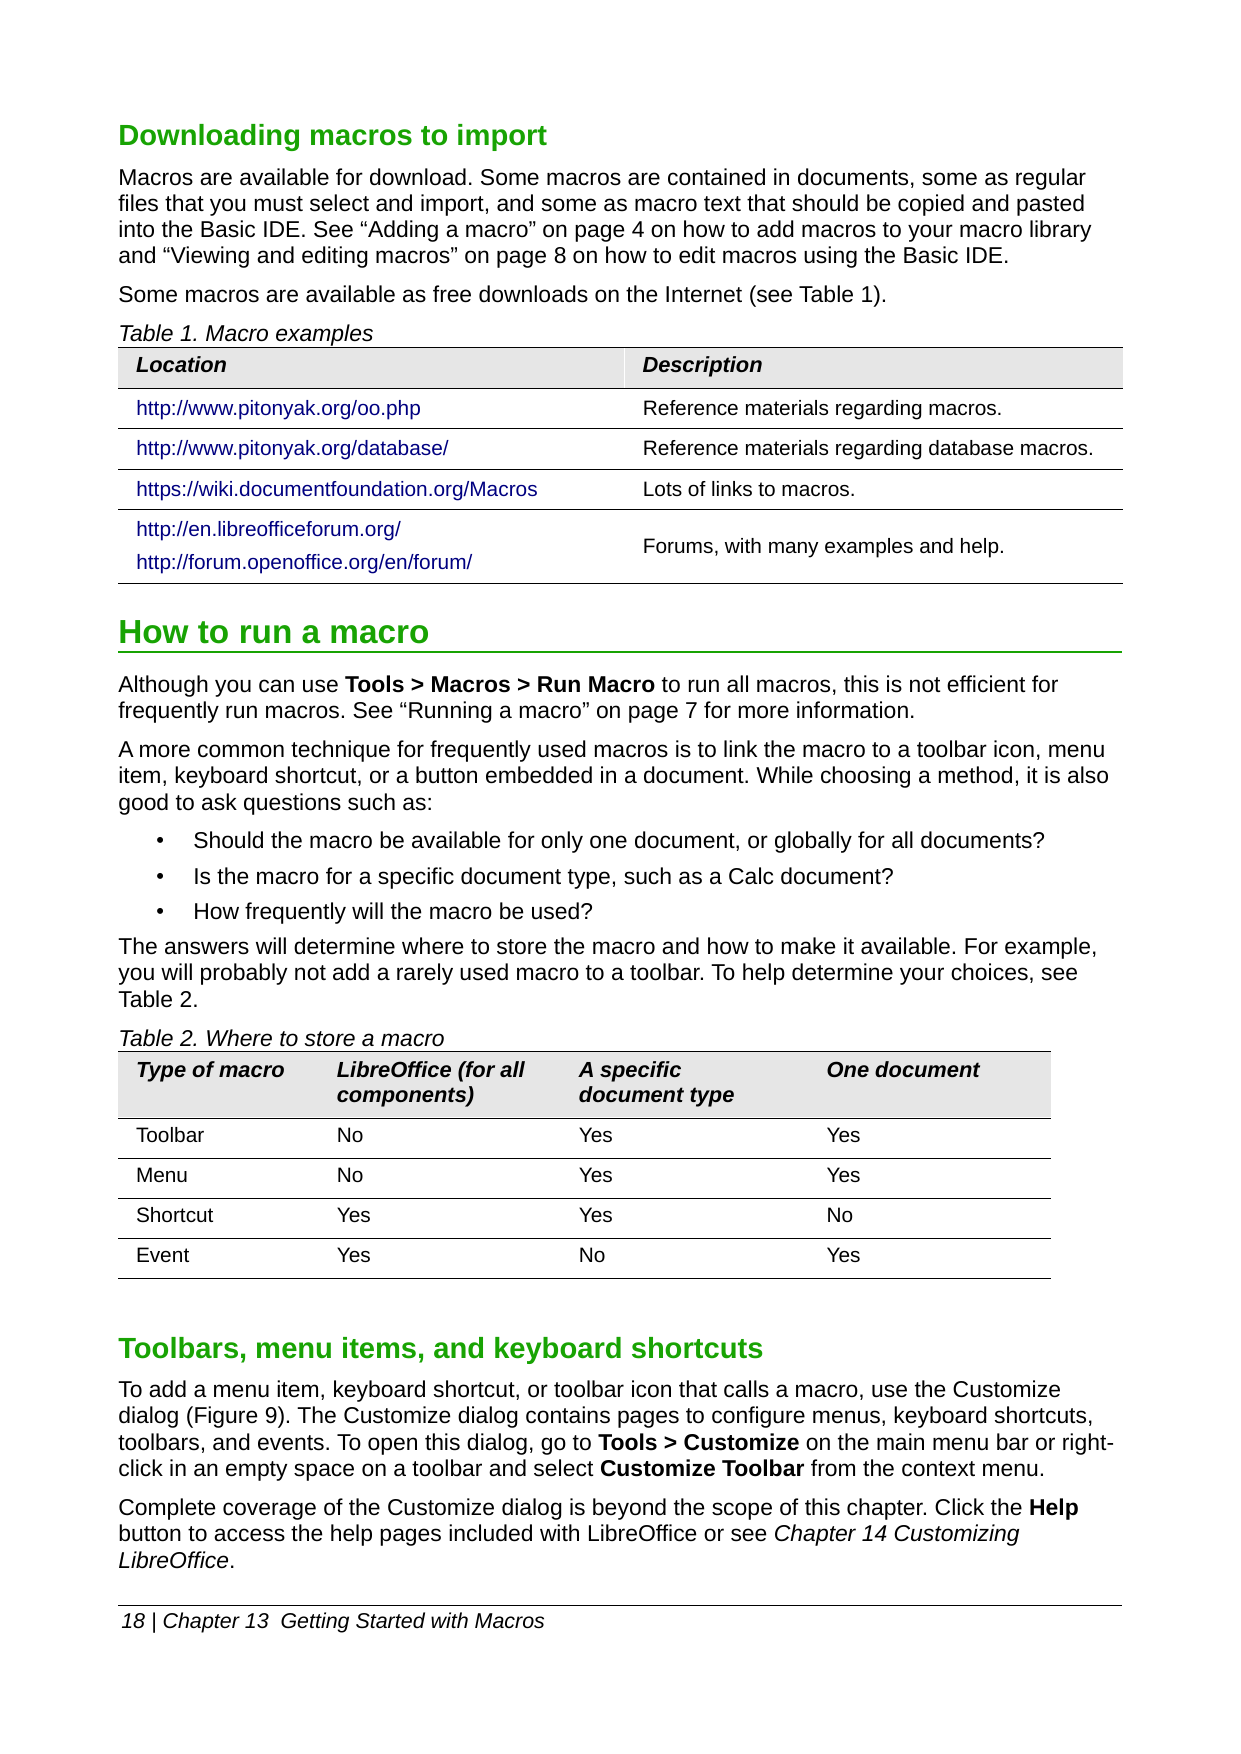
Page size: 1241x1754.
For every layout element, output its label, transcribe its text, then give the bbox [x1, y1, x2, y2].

text The answers will determine where to store the macro and how to make it available. For example, you will probably not add a rarely used macro to a toolbar. To help determine your choices, see Table 2. [118, 933, 1122, 1012]
list How frequently will the macro be used? [156, 898, 1122, 924]
list Is the macro for a specific document type, such as a Calc document? [156, 863, 1122, 889]
table_cell Toolbar [118, 1119, 319, 1157]
table_cell Yes [319, 1199, 561, 1237]
table_cell http://www.pitonyak.org/database/ [118, 429, 624, 469]
table_cell Yes [809, 1119, 1051, 1157]
subtitle How to run a macro [118, 612, 1122, 651]
table_cell Yes [561, 1199, 809, 1237]
list Although you can use Tools > Macros > Run Macro to run all macros, this is not efficient for frequently run macros. See “Running a macro” on page 7 for more information. [118, 671, 1122, 723]
table_cell Menu [118, 1159, 319, 1197]
text Table 2. Where to store a macro [118, 1024, 1122, 1051]
list Should the macro be available for only one document, or globally for all documents? [156, 827, 1122, 854]
subtitle Downloading macros to import [118, 118, 1122, 152]
table_header LibreOffice (for all components) [319, 1052, 561, 1117]
table_cell http://www.pitonyak.org/oo.php [118, 389, 624, 428]
table_header Location [118, 348, 624, 388]
table_cell Forums, with many examples and help. [625, 510, 1123, 583]
table_cell No [319, 1159, 561, 1197]
text Some macros are available as free downloads on the Internet (see Table 1). [118, 281, 1122, 308]
table_cell No [319, 1119, 561, 1157]
list A more common technique for frequently used macros is to link the macro to a toolbar icon, menu item, keyboard shortcut, or a button embedded in a document. While choosing a method, it is also good to ask questions such as: [118, 736, 1122, 815]
table_header A specific document type [561, 1052, 809, 1117]
text Complete coverage of the Customize dialog is beyond the scope of this chapter. Click the Help button to access the help pages included with LibreOffice or see Chapter 14 Customizing LibreOffice. [118, 1494, 1122, 1573]
table_cell Yes [561, 1159, 809, 1197]
table_cell Lots of links to macros. [625, 470, 1123, 509]
table_header Description [625, 348, 1123, 388]
subtitle Toolbars, menu items, and keyboard shortcuts [118, 1331, 1122, 1364]
table_header Type of macro [118, 1052, 319, 1117]
table_cell Yes [319, 1239, 561, 1277]
table_cell https://wiki.documentfoundation.org/Macros [118, 470, 624, 509]
text To add a menu item, keyboard shortcut, or toolbar icon that calls a macro, use the Customize dialog (Figure 9). The Customize dialog contains pages to configure menus, keyboard shortcuts, toolbars, and events. To open this dialog, go to Tools > Customize on the main menu bar or right-click in an empty space on a toolbar and select Customize Toolbar from the context menu. [118, 1376, 1122, 1481]
table_cell Yes [809, 1159, 1051, 1197]
table_cell Reference materials regarding macros. [625, 389, 1123, 428]
table_cell Shortcut [118, 1199, 319, 1237]
table_cell No [561, 1239, 809, 1277]
table_cell Event [118, 1239, 319, 1277]
table_header One document [809, 1052, 1051, 1117]
text Macros are available for download. Some macros are contained in documents, some as regular files that you must select and import, and some as macro text that should be copied and pasted into the Basic IDE. See “Adding a macro” on page 4 on how to add macros to your macro library and “Viewing and editing macros” on page 8 on how to edit macros using the Basic IDE. [118, 163, 1122, 269]
table_cell Yes [809, 1239, 1051, 1277]
table_cell Reference materials regarding database macros. [625, 429, 1123, 469]
table_cell No [809, 1199, 1051, 1237]
table_cell Yes [561, 1119, 809, 1157]
text Table 1. Macro examples [118, 320, 1122, 347]
table_cell http://en.libreofficeforum.org/ http://forum.openoffice.org/en/forum/ [118, 510, 624, 583]
